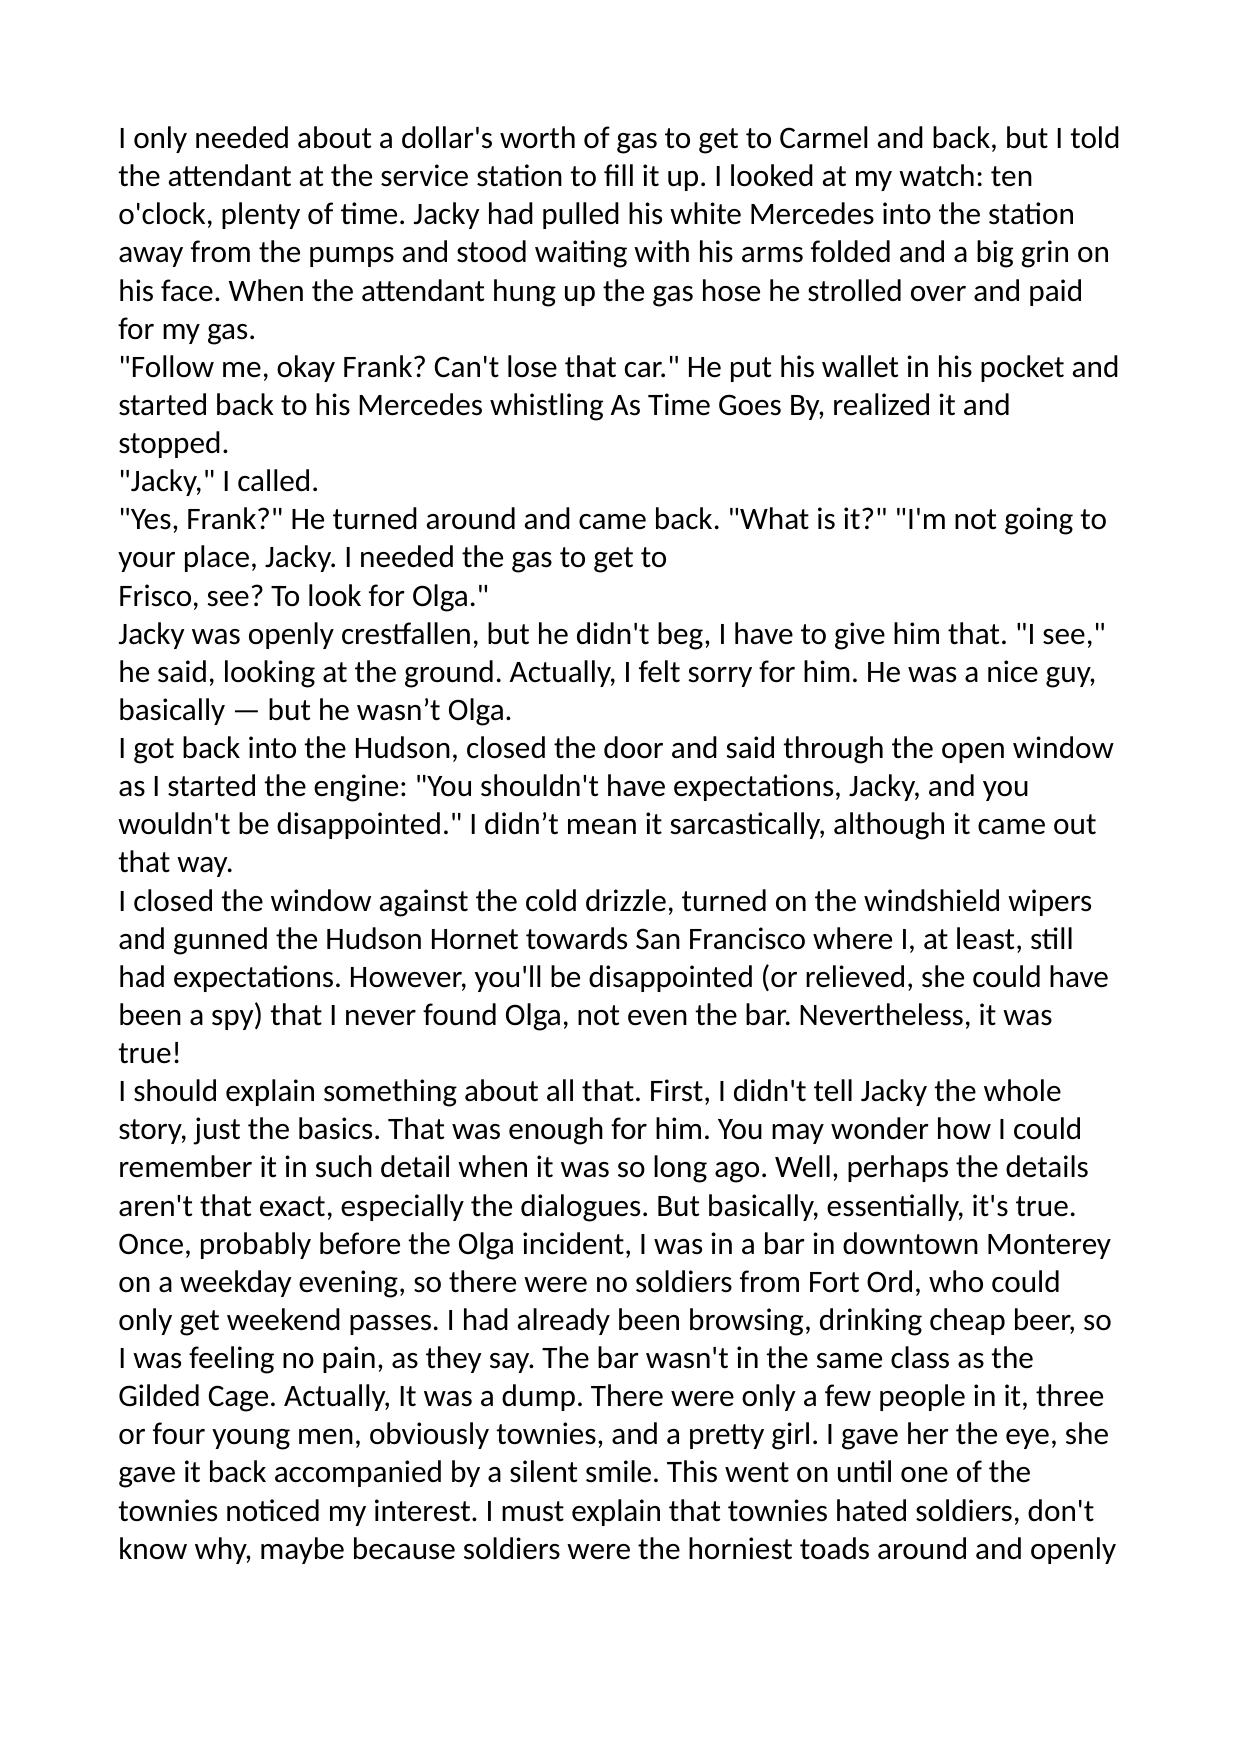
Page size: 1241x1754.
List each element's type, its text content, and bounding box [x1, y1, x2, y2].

text I closed the window against the cold drizzle, turned on the windshield wipers and gunned the Hudson Hornet towards San Francisco where I, at least, still had expectations. However, you'll be disappointed (or relieved, she could have been a spy) that I never found Olga, not even the bar. Nevertheless, it was true! [118, 881, 1122, 1071]
text Jacky was openly crestfallen, but he didn't beg, I have to give him that. "I see," he said, looking at the ground. Actually, I felt sorry for him. He was a nice guy, basically — but he wasn’t Olga. [118, 614, 1122, 728]
text "Jacky," I called. [118, 461, 1122, 499]
text I should explain something about all that. First, I didn't tell Jacky the whole story, just the basics. That was enough for him. You may wonder how I could remember it in such detail when it was so long ago. Well, perhaps the details aren't that exact, especially the dialogues. But basically, essentially, it's true. [118, 1071, 1122, 1224]
text I only needed about a dollar's worth of gas to get to Carmel and back, but I told the attendant at the service station to fill it up. I looked at my watch: ten o'clock, plenty of time. Jacky had pulled his white Mercedes into the station away from the pumps and stood waiting with his arms folded and a big grin on his face. When the attendant hung up the gas hose he strolled over and paid for my gas. [118, 118, 1122, 347]
text "Yes, Frank?" He turned around and came back. "What is it?" "I'm not going to your place, Jacky. I needed the gas to get to [118, 499, 1122, 576]
text I got back into the Hudson, closed the door and said through the open window as I started the engine: "You shouldn't have expectations, Jacky, and you wouldn't be disappointed." I didn’t mean it sarcastically, although it came out that way. [118, 728, 1122, 881]
text Frisco, see? To look for Olga." [118, 576, 1122, 614]
text Once, probably before the Olga incident, I was in a bar in downtown Monterey on a weekday evening, so there were no soldiers from Fort Ord, who could only get weekend passes. I had already been browsing, drinking cheap beer, so I was feeling no pain, as they say. The bar wasn't in the same class as the Gilded Cage. Actually, It was a dump. There were only a few people in it, three or four young men, obviously townies, and a pretty girl. I gave her the eye, she gave it back accompanied by a silent smile. This went on until one of the townies noticed my interest. I must explain that townies hated soldiers, don't know why, maybe because soldiers were the horniest toads around and openly [118, 1224, 1122, 1567]
text "Follow me, okay Frank? Can't lose that car." He put his wallet in his pocket and started back to his Mercedes whistling As Time Goes By, realized it and stopped. [118, 347, 1122, 461]
